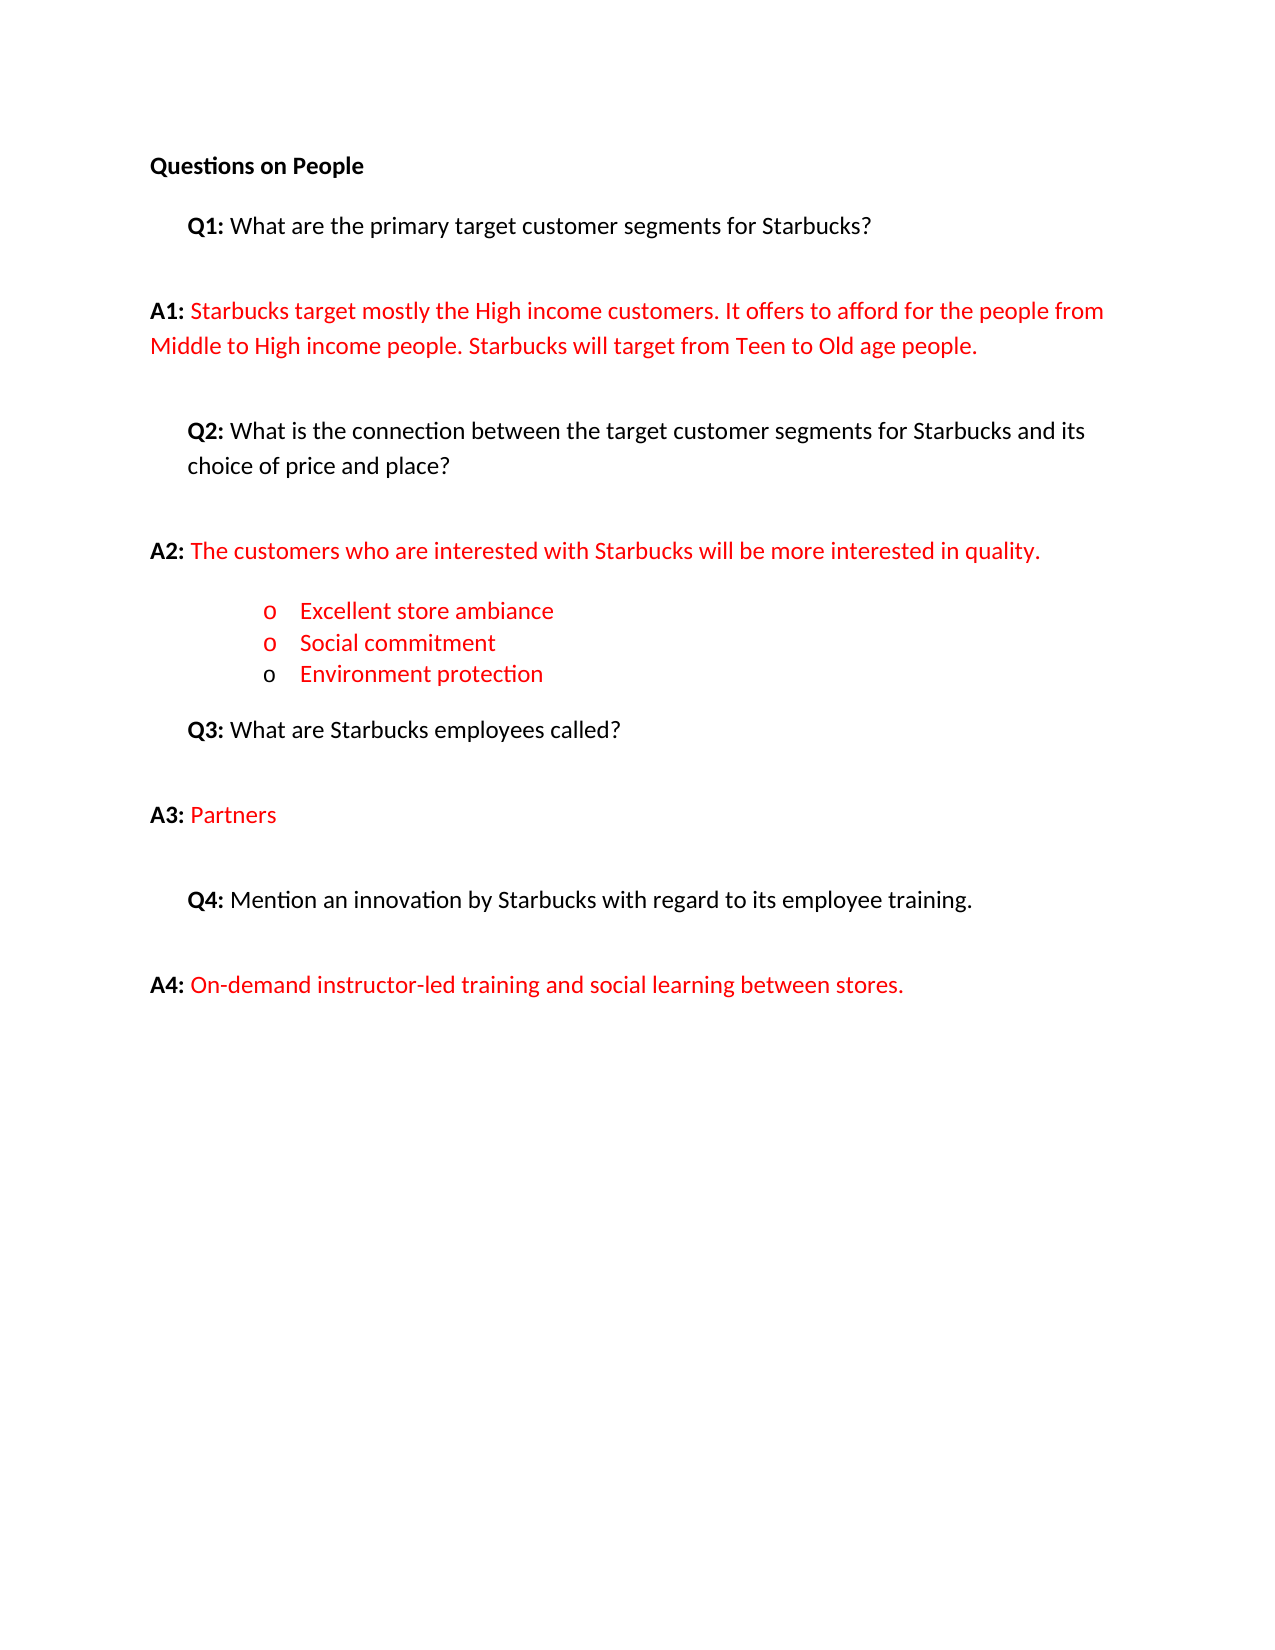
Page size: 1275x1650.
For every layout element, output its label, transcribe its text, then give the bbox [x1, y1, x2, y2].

list Excellent store ambiance [262, 595, 1125, 627]
list Social commitment [262, 627, 1125, 658]
text A3: Partners [150, 800, 1125, 830]
text A2: The customers who are interested with Starbucks will be more interested in quality. [150, 535, 1125, 566]
text A4: On-demand instructor-led training and social learning between stores. [150, 970, 1125, 1000]
list Environment protection [262, 658, 1125, 690]
text Q1: What are the primary target customer segments for Starbucks? [187, 210, 1125, 241]
text Questions on People [150, 150, 1125, 181]
text A1: Starbucks target mostly the High income customers. It offers to afford for the people from Middle to High income people. Starbucks will target from Teen to Old age people. [150, 295, 1125, 361]
text Q3: What are Starbucks employees called? [187, 715, 1125, 745]
text Q4: Mention an innovation by Starbucks with regard to its employee training. [187, 885, 1125, 915]
text Q2: What is the connection between the target customer segments for Starbucks and its choice of price and place? [187, 415, 1125, 481]
